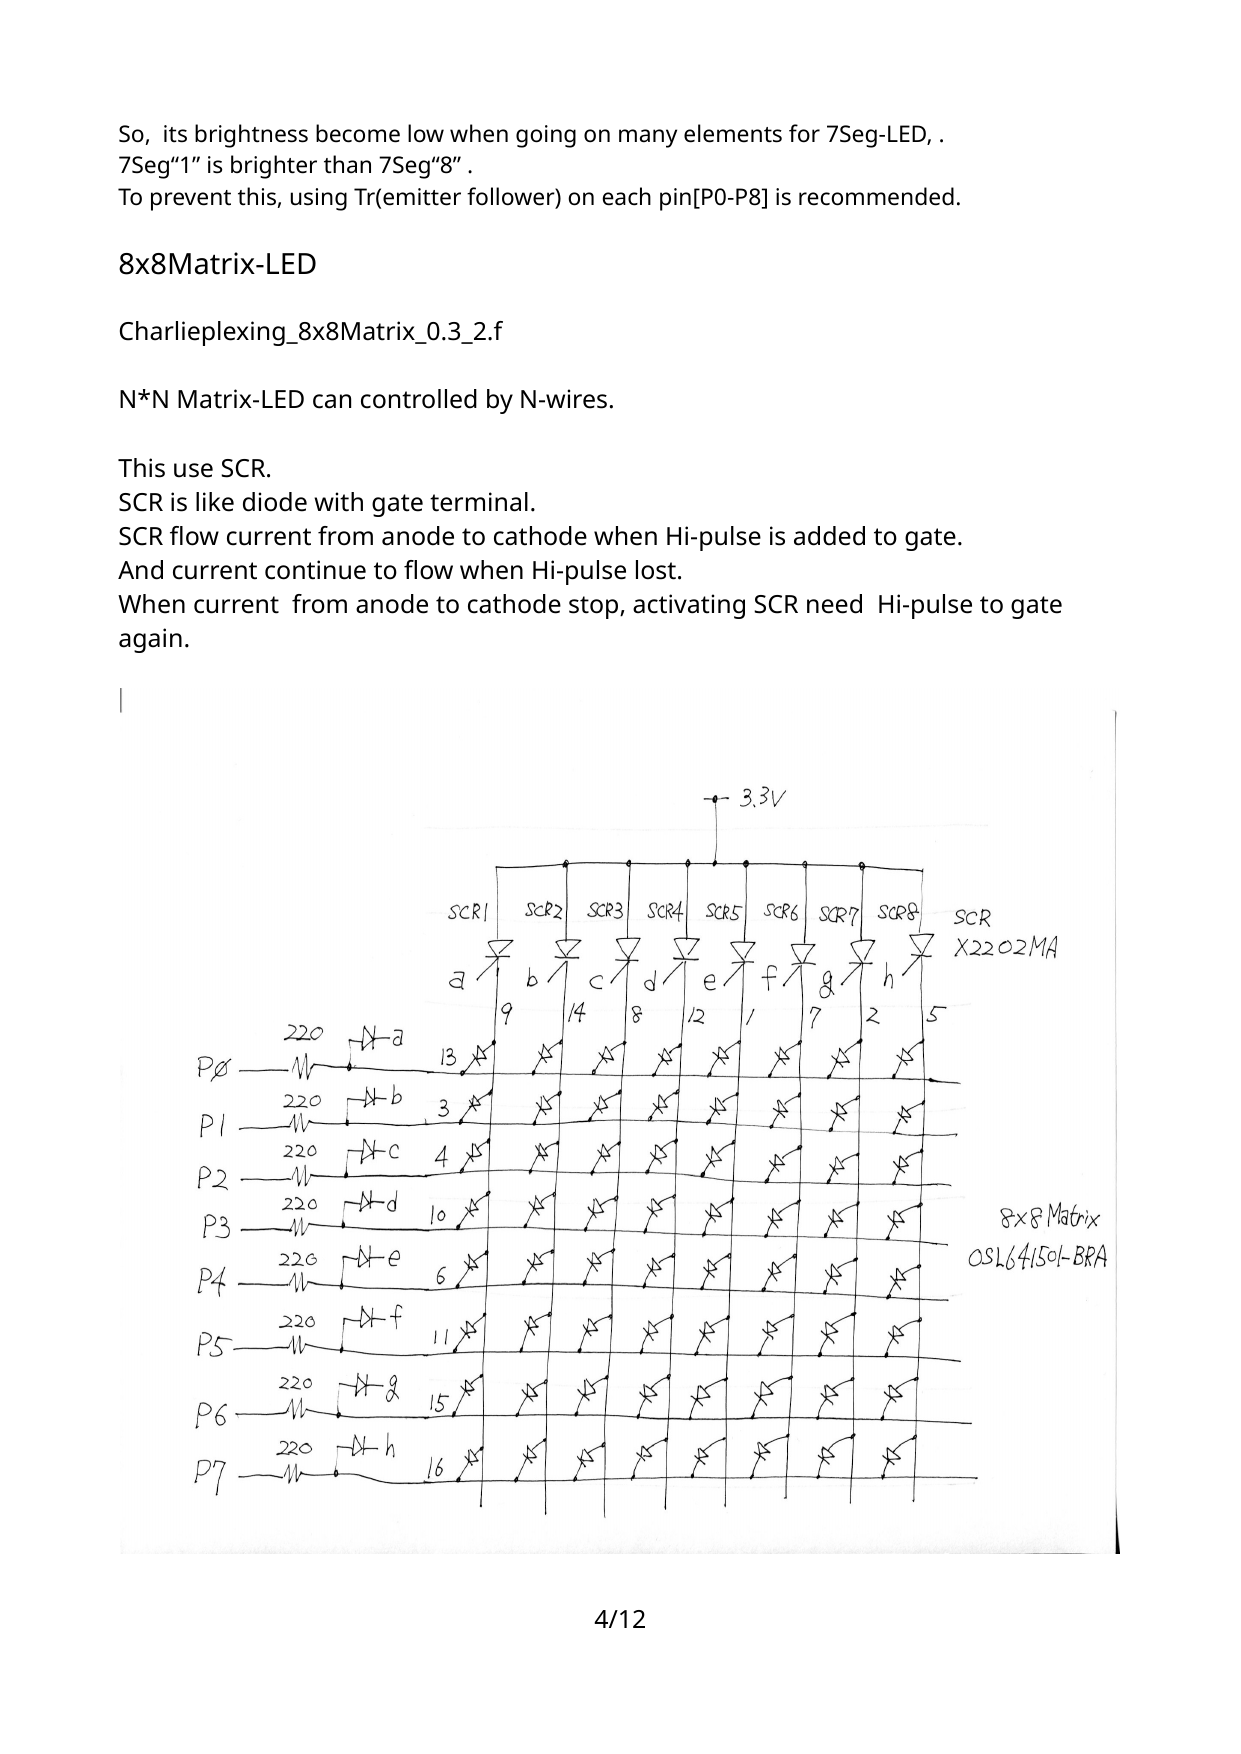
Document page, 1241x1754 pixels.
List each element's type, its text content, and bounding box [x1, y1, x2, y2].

text When current from anode to cathode stop, activating SCR need Hi-pulse to gate again. [118, 587, 1122, 655]
text N*N Matrix-LED can controlled by N-wires. [118, 382, 1122, 416]
text 8x8Matrix-LED [118, 243, 1122, 283]
text This use SCR. [118, 450, 1122, 484]
text SCR flow current from anode to cathode when Hi-pulse is added to gate. [118, 518, 1122, 552]
text SCR is like diode with gate terminal. [118, 484, 1122, 518]
text 7Seg“1” is brighter than 7Seg“8” . [118, 149, 1122, 181]
text Charlieplexing_8x8Matrix_0.3_2.f [118, 314, 1122, 348]
text So, its brightness become low when going on many elements for 7Seg-LED, . [118, 118, 1122, 149]
picture [120, 688, 1120, 1554]
text And current continue to flow when Hi-pulse lost. [118, 552, 1122, 587]
text To prevent this, using Tr(emitter follower) on each pin[P0-P8] is recommended. [118, 181, 1122, 212]
